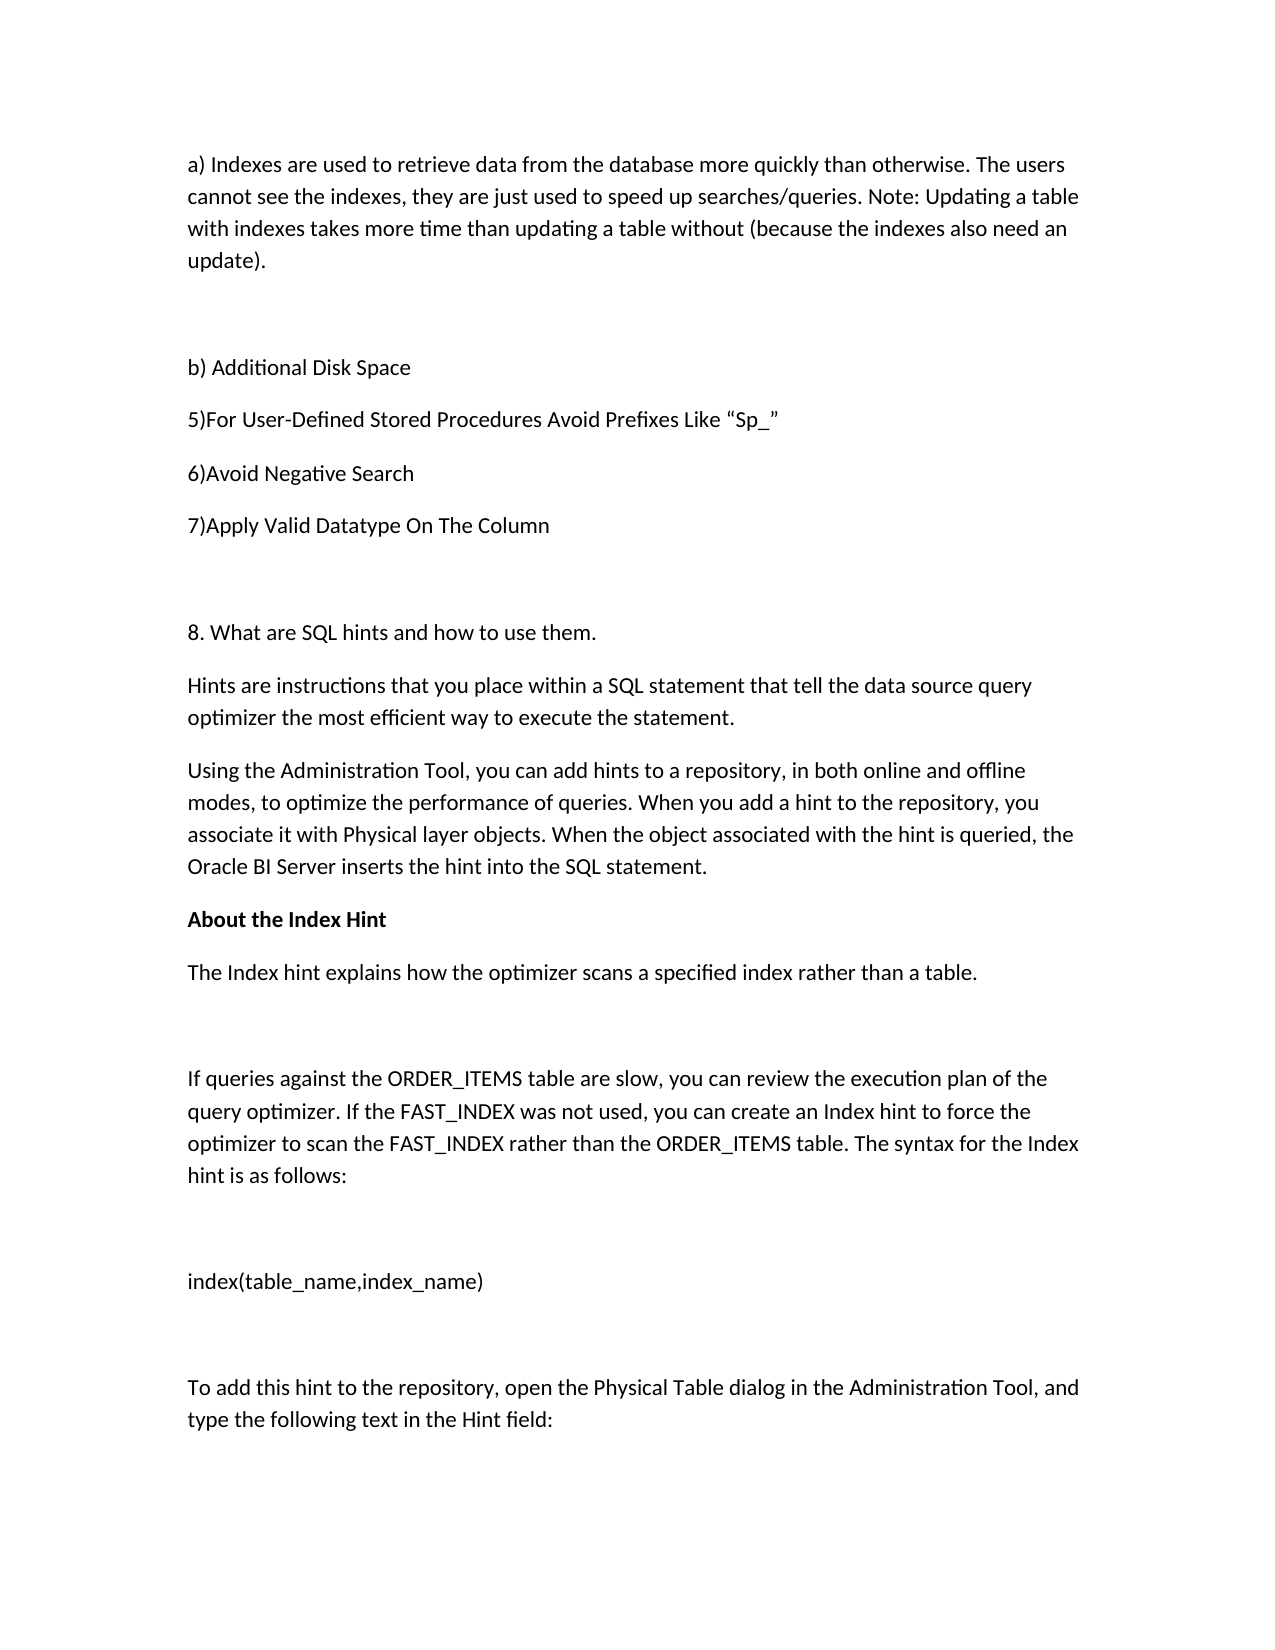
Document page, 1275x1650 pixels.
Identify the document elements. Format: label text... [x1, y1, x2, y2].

text a) Indexes are used to retrieve data from the database more quickly than otherwise. The users cannot see the indexes, they are just used to speed up searches/queries. Note: Updating a table with indexes takes more time than updating a table without (because the indexes also need an update). [187, 150, 1087, 274]
text 6)Avoid Negative Search [187, 459, 1087, 487]
text 7)Apply Valid Datatype On The Column [187, 512, 1087, 540]
text b) Additional Disk Space [187, 353, 1087, 381]
text 8. What are SQL hints and how to use them. [187, 618, 1087, 646]
text Using the Administration Tool, you can add hints to a repository, in both online and offline modes, to optimize the performance of queries. When you add a hint to the repository, you associate it with Physical layer objects. When the object associated with the hint is queried, the Oracle BI Server inserts the hint into the SQL statement. [187, 756, 1087, 881]
text If queries against the ORDER_ITEMS table are slow, you can review the execution plan of the query optimizer. If the FAST_INDEX was not used, you can create an Index hint to force the optimizer to scan the FAST_INDEX rather than the ORDER_ITEMS table. The syntax for the Index hint is as follows: [187, 1064, 1087, 1189]
text index(table_name,index_name) [187, 1267, 1087, 1295]
text 5)For User-Defined Stored Procedures Avoid Prefixes Like “Sp_” [187, 406, 1087, 434]
text Hints are instructions that you place within a SQL statement that tell the data source query optimizer the most efficient way to execute the statement. [187, 671, 1087, 731]
text The Index hint explains how the optimizer scans a specified index rather than a table. [187, 958, 1087, 987]
text To add this hint to the repository, open the Physical Table dialog in the Administration Tool, and type the following text in the Hint field: [187, 1373, 1087, 1433]
text About the Index Hint [187, 906, 1087, 933]
